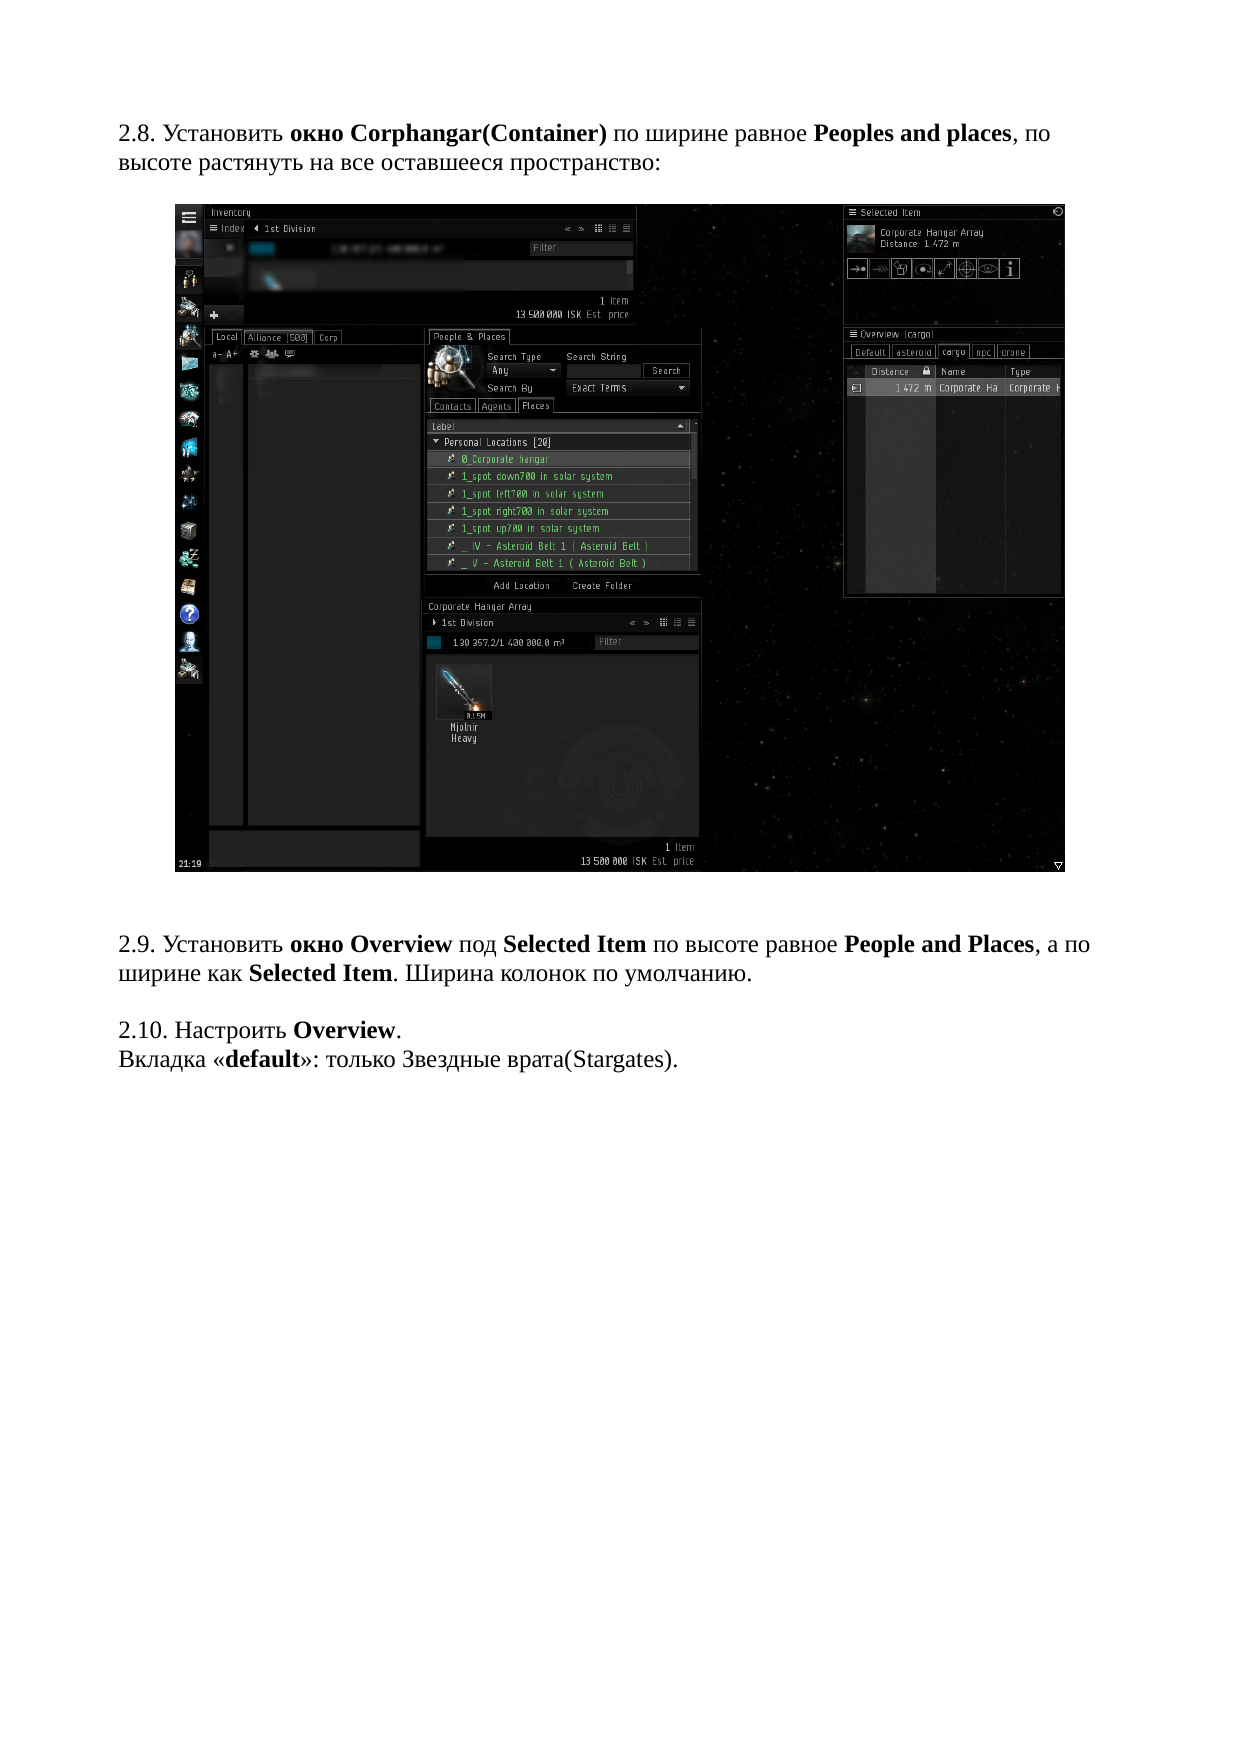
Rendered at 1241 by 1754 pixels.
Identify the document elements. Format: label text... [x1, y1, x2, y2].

text 2.8. Установить окно Corphangar(Container) по ширине равное Peoples and places, по высоте растянуть на все оставшееся пространство: [118, 118, 1122, 176]
text 2.10. Настроить Overview. [118, 1015, 1122, 1044]
text 2.9. Установить окно Overview под Selected Item по высоте равное People and Places, а по ширине как Selected Item. Ширина колонок по умолчанию. [118, 929, 1122, 987]
text Вкладка «default»: только Звездные врата(Stargates). [118, 1044, 1122, 1073]
picture [175, 204, 1065, 872]
